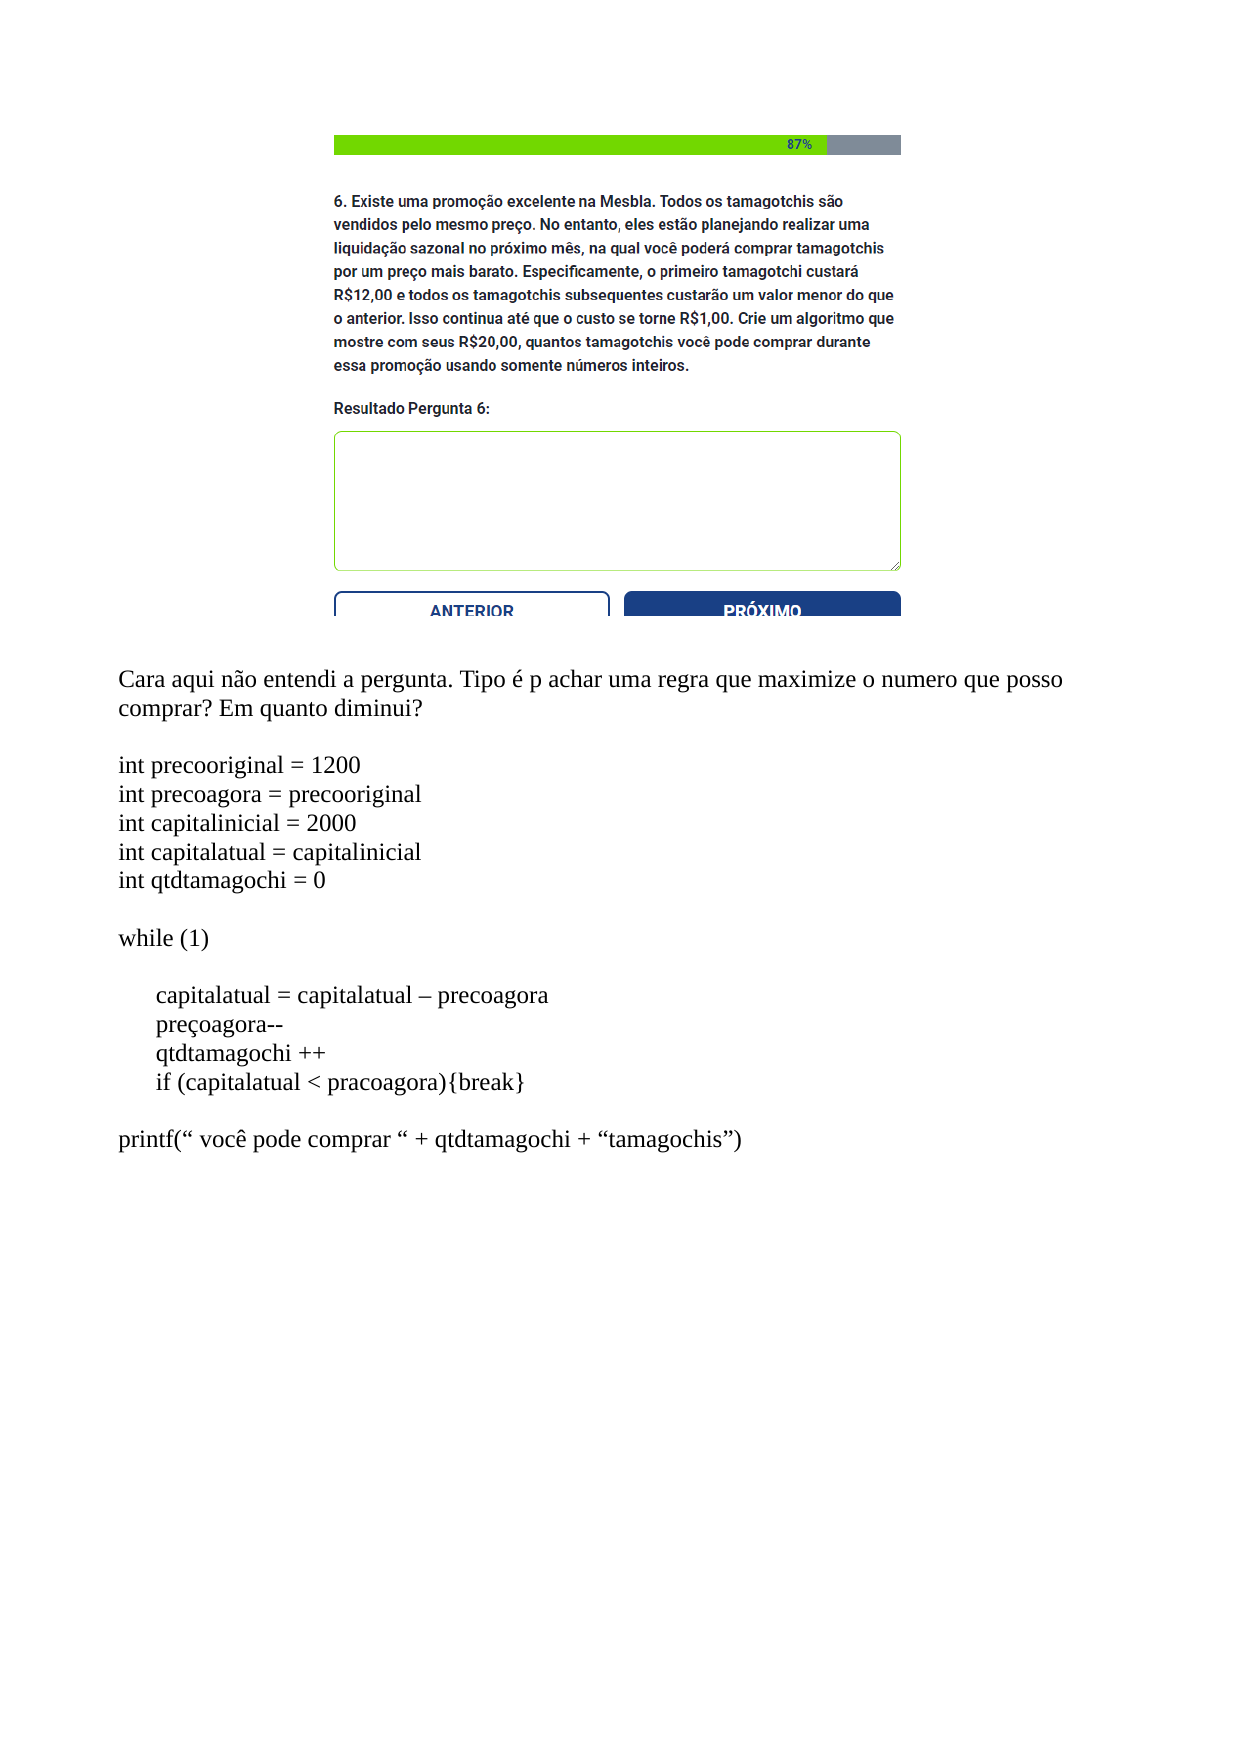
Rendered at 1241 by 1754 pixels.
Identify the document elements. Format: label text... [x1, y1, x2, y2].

text preçoagora-- [118, 1009, 1122, 1038]
text if (capitalatual < pracoagora){break} [118, 1067, 1122, 1096]
picture [320, 118, 920, 616]
text int capitalinicial = 2000 [118, 808, 1122, 837]
text capitalatual = capitalatual – precoagora [118, 981, 1122, 1009]
text int precooriginal = 1200 [118, 751, 1122, 779]
text int precoagora = precooriginal [118, 779, 1122, 808]
text Cara aqui não entendi a pergunta. Tipo é p achar uma regra que maximize o numero que posso comprar? Em quanto diminui? [118, 664, 1122, 722]
text printf(“ você pode comprar “ + qtdtamagochi + “tamagochis”) [118, 1124, 1122, 1153]
text while (1) [118, 923, 1122, 952]
text int qtdtamagochi = 0 [118, 866, 1122, 894]
text int capitalatual = capitalinicial [118, 837, 1122, 866]
text qtdtamagochi ++ [118, 1038, 1122, 1067]
